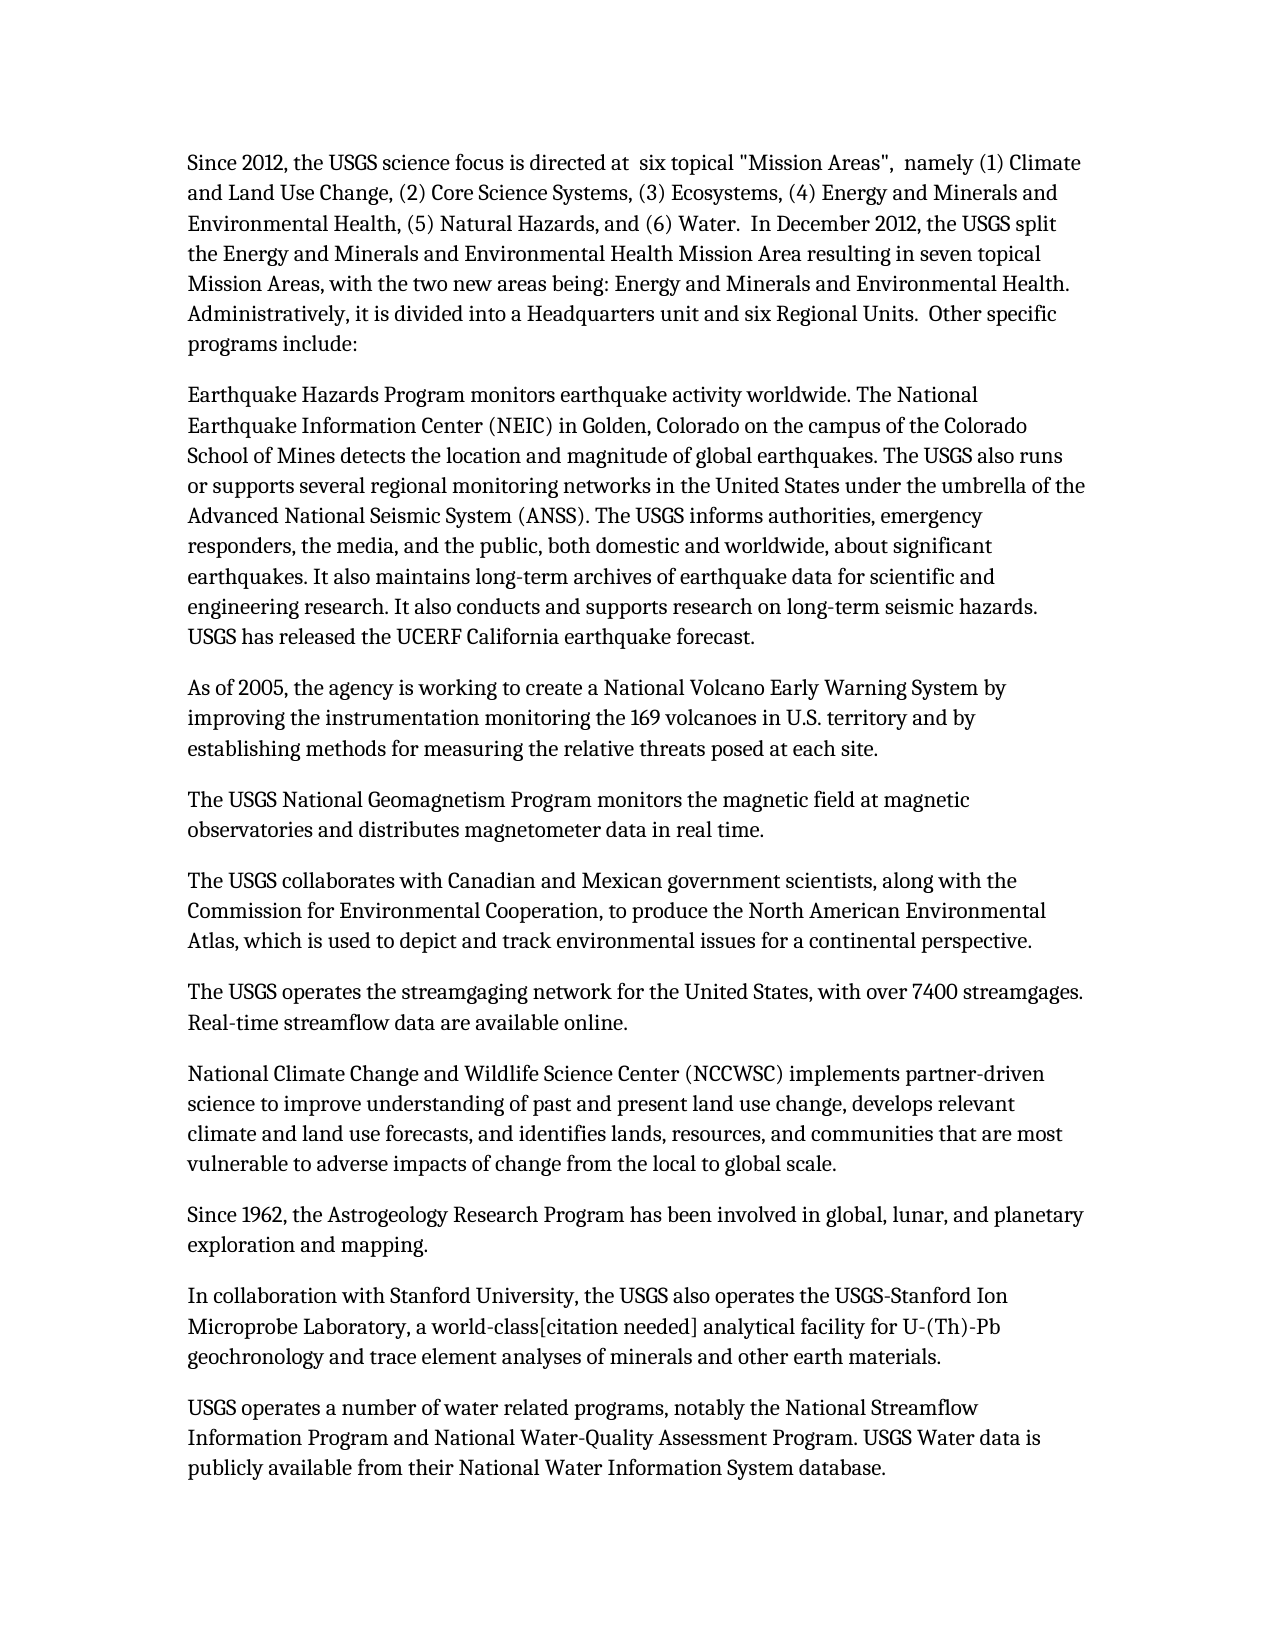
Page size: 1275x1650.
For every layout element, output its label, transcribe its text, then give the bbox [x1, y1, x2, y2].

text The USGS operates the streamgaging network for the United States, with over 7400 streamgages. Real-time streamflow data are available online. [187, 979, 1087, 1036]
text In collaboration with Stanford University, the USGS also operates the USGS-Stanford Ion Microprobe Laboratory, a world-class[citation needed] analytical facility for U-(Th)-Pb geochronology and trace element analyses of minerals and other earth materials. [187, 1283, 1087, 1370]
text Since 2012, the USGS science focus is directed at six topical "Mission Areas", namely (1) Climate and Land Use Change, (2) Core Science Systems, (3) Ecosystems, (4) Energy and Minerals and Environmental Health, (5) Natural Hazards, and (6) Water. In December 2012, the USGS split the Energy and Minerals and Environmental Health Mission Area resulting in seven topical Mission Areas, with the two new areas being: Energy and Minerals and Environmental Health. Administratively, it is divided into a Headquarters unit and six Regional Units. Other specific programs include: [187, 150, 1087, 358]
text The USGS collaborates with Canadian and Mexican government scientists, along with the Commission for Environmental Cooperation, to produce the North American Environmental Atlas, which is used to depict and track environmental issues for a continental perspective. [187, 868, 1087, 954]
text USGS operates a number of water related programs, notably the National Streamflow Information Program and National Water-Quality Assessment Program. USGS Water data is publicly available from their National Water Information System database. [187, 1395, 1087, 1482]
text Earthquake Hazards Program monitors earthquake activity worldwide. The National Earthquake Information Center (NEIC) in Golden, Colorado on the campus of the Colorado School of Mines detects the location and magnitude of global earthquakes. The USGS also runs or supports several regional monitoring networks in the United States under the umbrella of the Advanced National Seismic System (ANSS). The USGS informs authorities, emergency responders, the media, and the public, both domestic and worldwide, about significant earthquakes. It also maintains long-term archives of earthquake data for scientific and engineering research. It also conducts and supports research on long-term seismic hazards. USGS has released the UCERF California earthquake forecast. [187, 382, 1087, 650]
text Since 1962, the Astrogeology Research Program has been involved in global, lunar, and planetary exploration and mapping. [187, 1202, 1087, 1259]
text As of 2005, the agency is working to create a National Volcano Early Warning System by improving the instrumentation monitoring the 169 volcanoes in U.S. territory and by establishing methods for measuring the relative threats posed at each site. [187, 675, 1087, 762]
text The USGS National Geomagnetism Program monitors the magnetic field at magnetic observatories and distributes magnetometer data in real time. [187, 786, 1087, 843]
text National Climate Change and Wildlife Science Center (NCCWSC) implements partner-driven science to improve understanding of past and present land use change, develops relevant climate and land use forecasts, and identifies lands, resources, and communities that are most vulnerable to adverse impacts of change from the local to global scale. [187, 1060, 1087, 1177]
